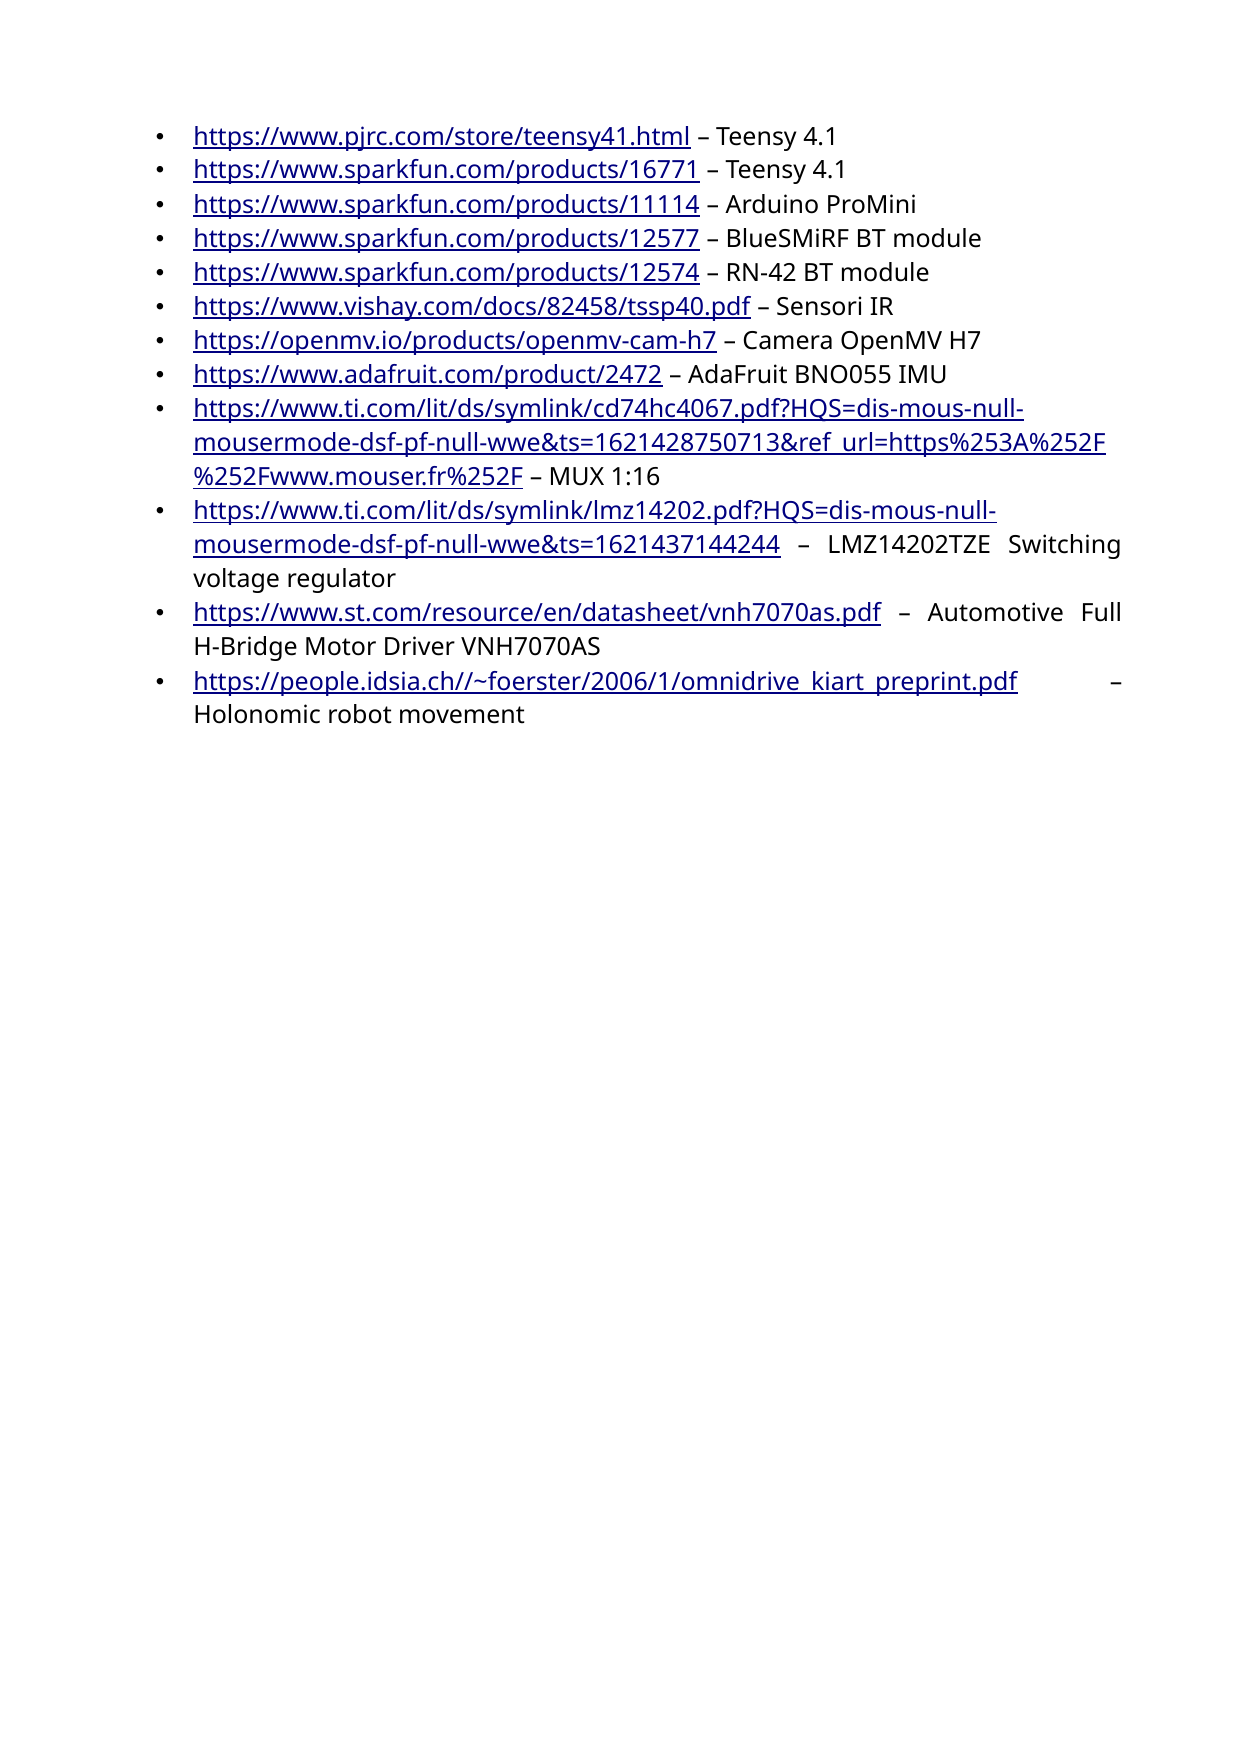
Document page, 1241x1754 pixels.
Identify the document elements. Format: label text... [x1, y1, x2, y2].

list https://www.sparkfun.com/products/12577 – BlueSMiRF BT module [156, 220, 1122, 254]
list https://www.vishay.com/docs/82458/tssp40.pdf – Sensori IR [156, 288, 1122, 322]
list https://www.ti.com/lit/ds/symlink/cd74hc4067.pdf?HQS=dis-mous-null-mousermode-dsf-pf-null-wwe&ts=1621428750713&ref_url=https%253A%252F%252Fwww.mouser.fr%252F – MUX 1:16 [156, 391, 1122, 493]
list https://openmv.io/products/openmv-cam-h7 – Camera OpenMV H7 [156, 322, 1122, 357]
list https://www.adafruit.com/product/2472 – AdaFruit BNO055 IMU [156, 357, 1122, 391]
list https://www.sparkfun.com/products/16771 – Teensy 4.1 [156, 152, 1122, 186]
list https://www.ti.com/lit/ds/symlink/lmz14202.pdf?HQS=dis-mous-null-mousermode-dsf-pf-null-wwe&ts=1621437144244 – LMZ14202TZE Switching voltage regulator [156, 493, 1122, 595]
list https://www.pjrc.com/store/teensy41.html – Teensy 4.1 [156, 118, 1122, 152]
list https://people.idsia.ch//~foerster/2006/1/omnidrive_kiart_preprint.pdf – Holonomic robot movement [156, 663, 1122, 731]
list https://www.sparkfun.com/products/12574 – RN-42 BT module [156, 254, 1122, 288]
list https://www.st.com/resource/en/datasheet/vnh7070as.pdf – Automotive Full H-Bridge Motor Driver VNH7070AS [156, 595, 1122, 663]
list https://www.sparkfun.com/products/11114 – Arduino ProMini [156, 186, 1122, 220]
